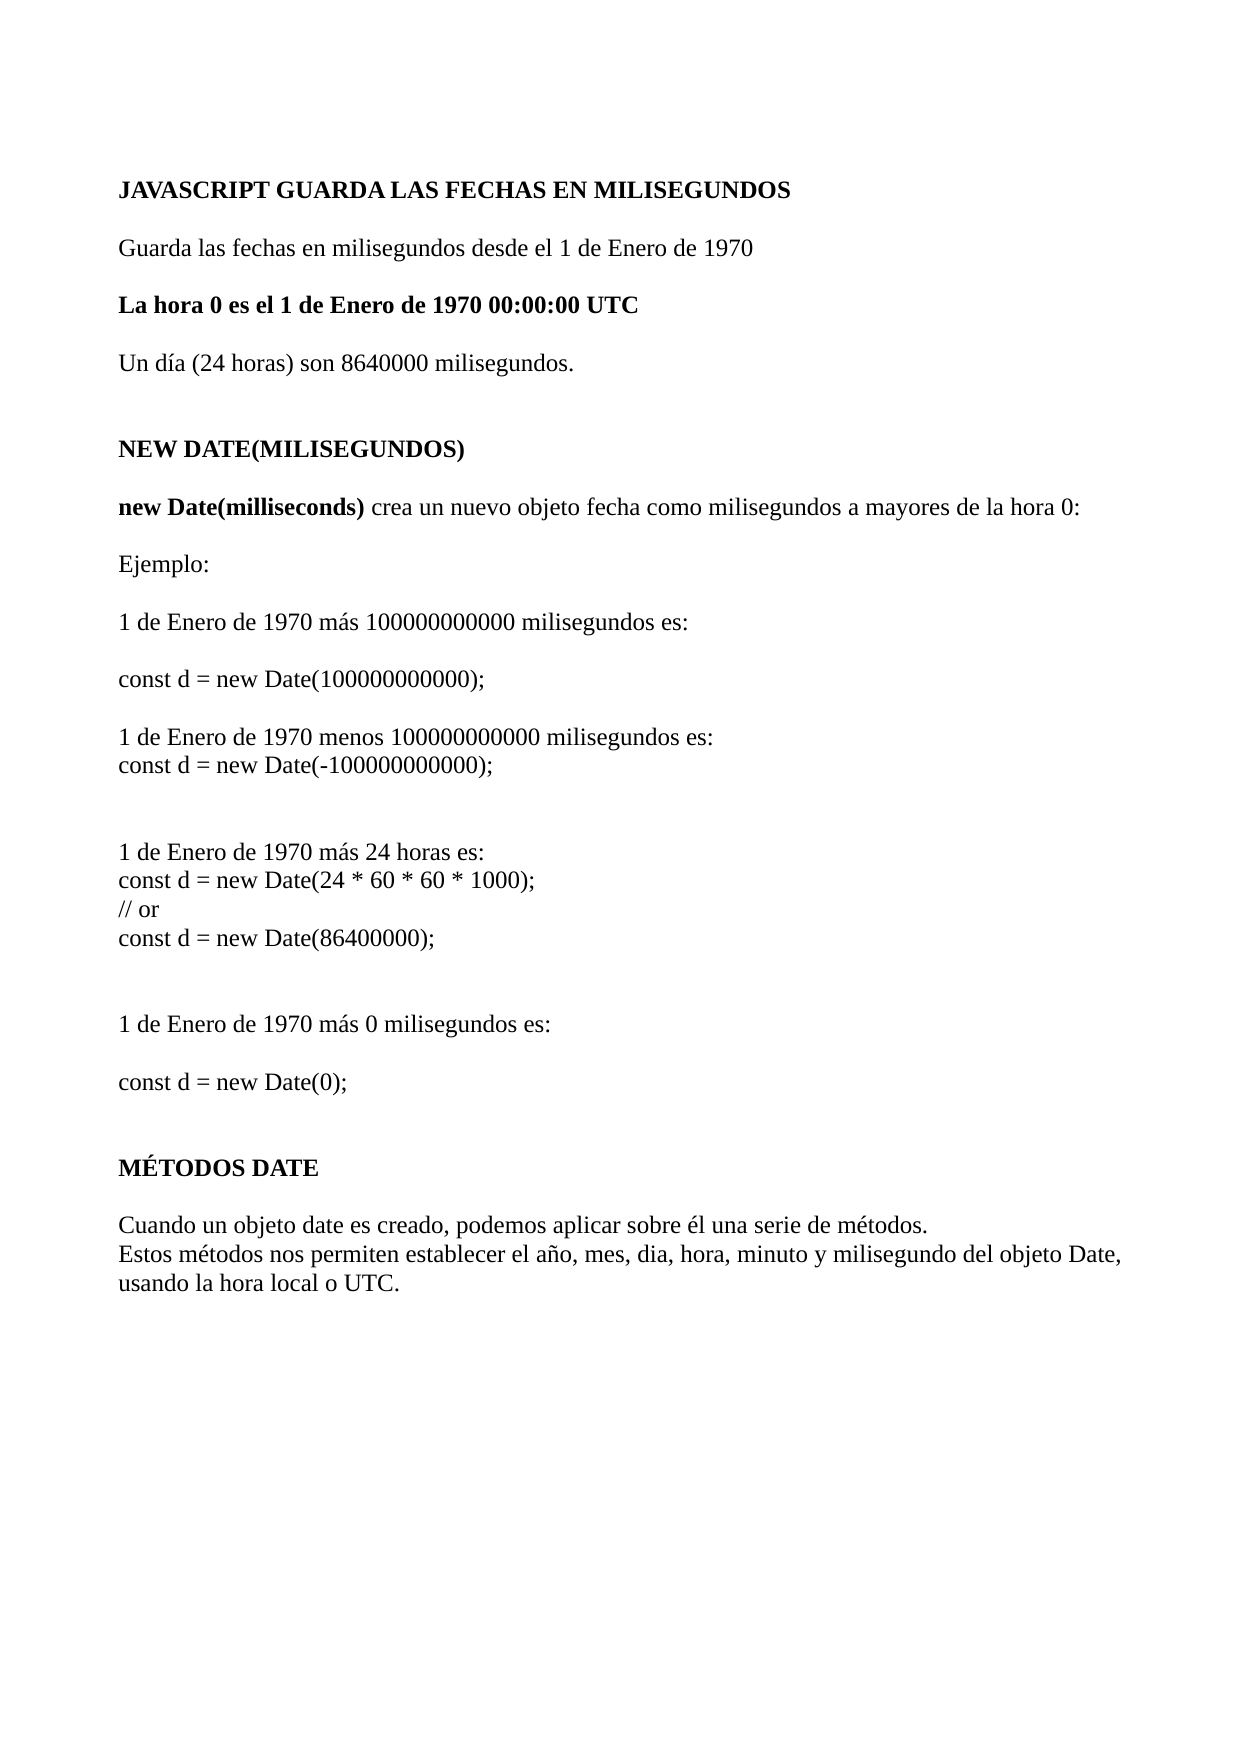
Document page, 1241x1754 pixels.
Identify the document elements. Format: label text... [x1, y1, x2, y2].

text JAVASCRIPT GUARDA LAS FECHAS EN MILISEGUNDOS [118, 176, 1122, 204]
text Guarda las fechas en milisegundos desde el 1 de Enero de 1970 [118, 233, 1122, 262]
text MÉTODOS DATE [118, 1153, 1122, 1182]
text 1 de Enero de 1970 más 100000000000 milisegundos es: [118, 607, 1122, 636]
text 1 de Enero de 1970 más 24 horas es: [118, 837, 1122, 866]
text La hora 0 es el 1 de Enero de 1970 00:00:00 UTC [118, 291, 1122, 319]
text 1 de Enero de 1970 menos 100000000000 milisegundos es: [118, 722, 1122, 751]
text Ejemplo: [118, 549, 1122, 578]
text Estos métodos nos permiten establecer el año, mes, dia, hora, minuto y milisegundo del objeto Date, usando la hora local o UTC. [118, 1239, 1122, 1297]
text 1 de Enero de 1970 más 0 milisegundos es: [118, 1009, 1122, 1038]
text const d = new Date(-100000000000); [118, 751, 1122, 779]
text Un día (24 horas) son 8640000 milisegundos. [118, 348, 1122, 377]
text const d = new Date(0); [118, 1067, 1122, 1096]
text NEW DATE(MILISEGUNDOS) [118, 434, 1122, 463]
text Cuando un objeto date es creado, podemos aplicar sobre él una serie de métodos. [118, 1211, 1122, 1239]
text new Date(milliseconds) crea un nuevo objeto fecha como milisegundos a mayores de la hora 0: [118, 492, 1122, 521]
text const d = new Date(24 * 60 * 60 * 1000); // or const d = new Date(86400000); [118, 866, 1122, 952]
text const d = new Date(100000000000); [118, 664, 1122, 693]
